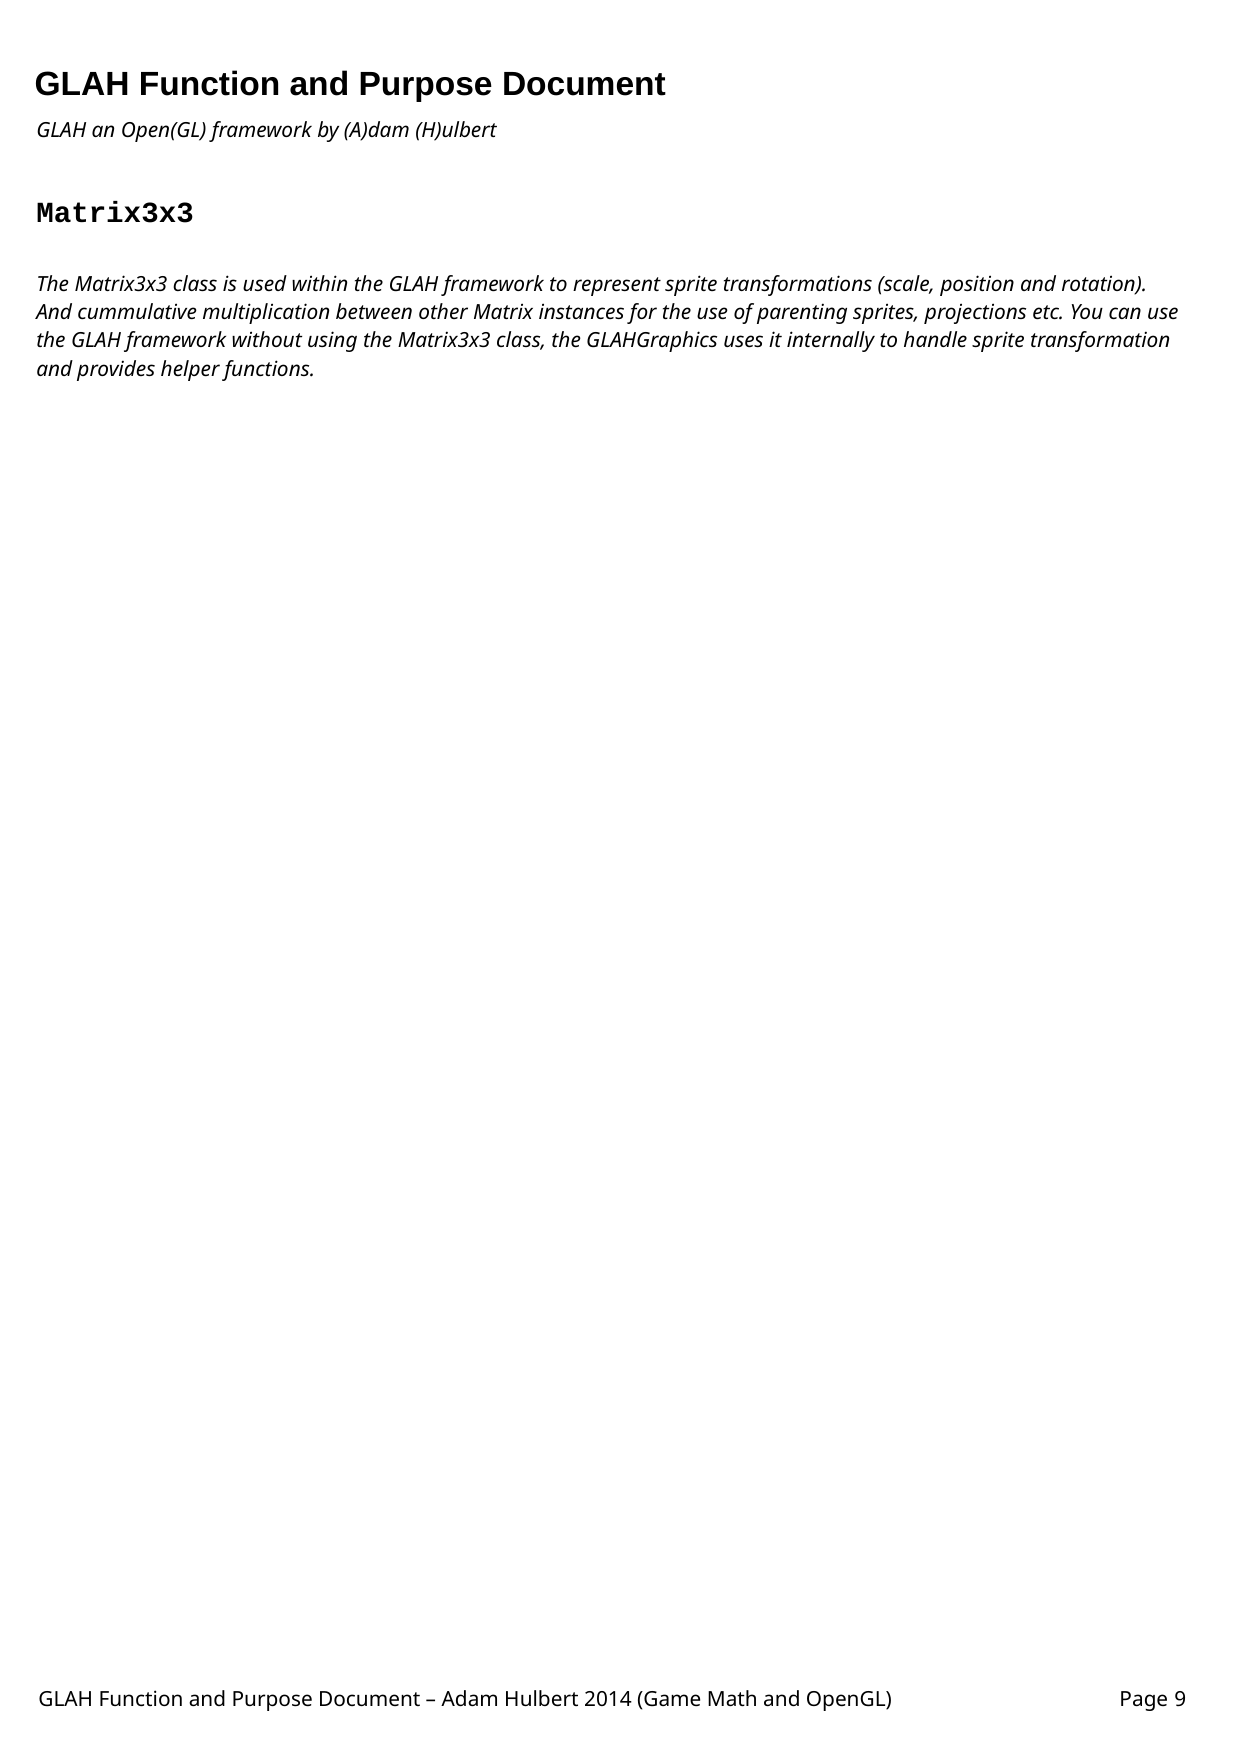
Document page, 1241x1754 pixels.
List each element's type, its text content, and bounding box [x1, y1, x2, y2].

text The Matrix3x3 class is used within the GLAH framework to represent sprite transformations (scale, position and rotation). And cummulative multiplication between other Matrix instances for the use of parenting sprites, projections etc. You can use the GLAH framework without using the Matrix3x3 class, the GLAHGraphics uses it internally to handle sprite transformation and provides helper functions. [36, 269, 1186, 382]
subtitle Matrix3x3 [36, 198, 1186, 231]
